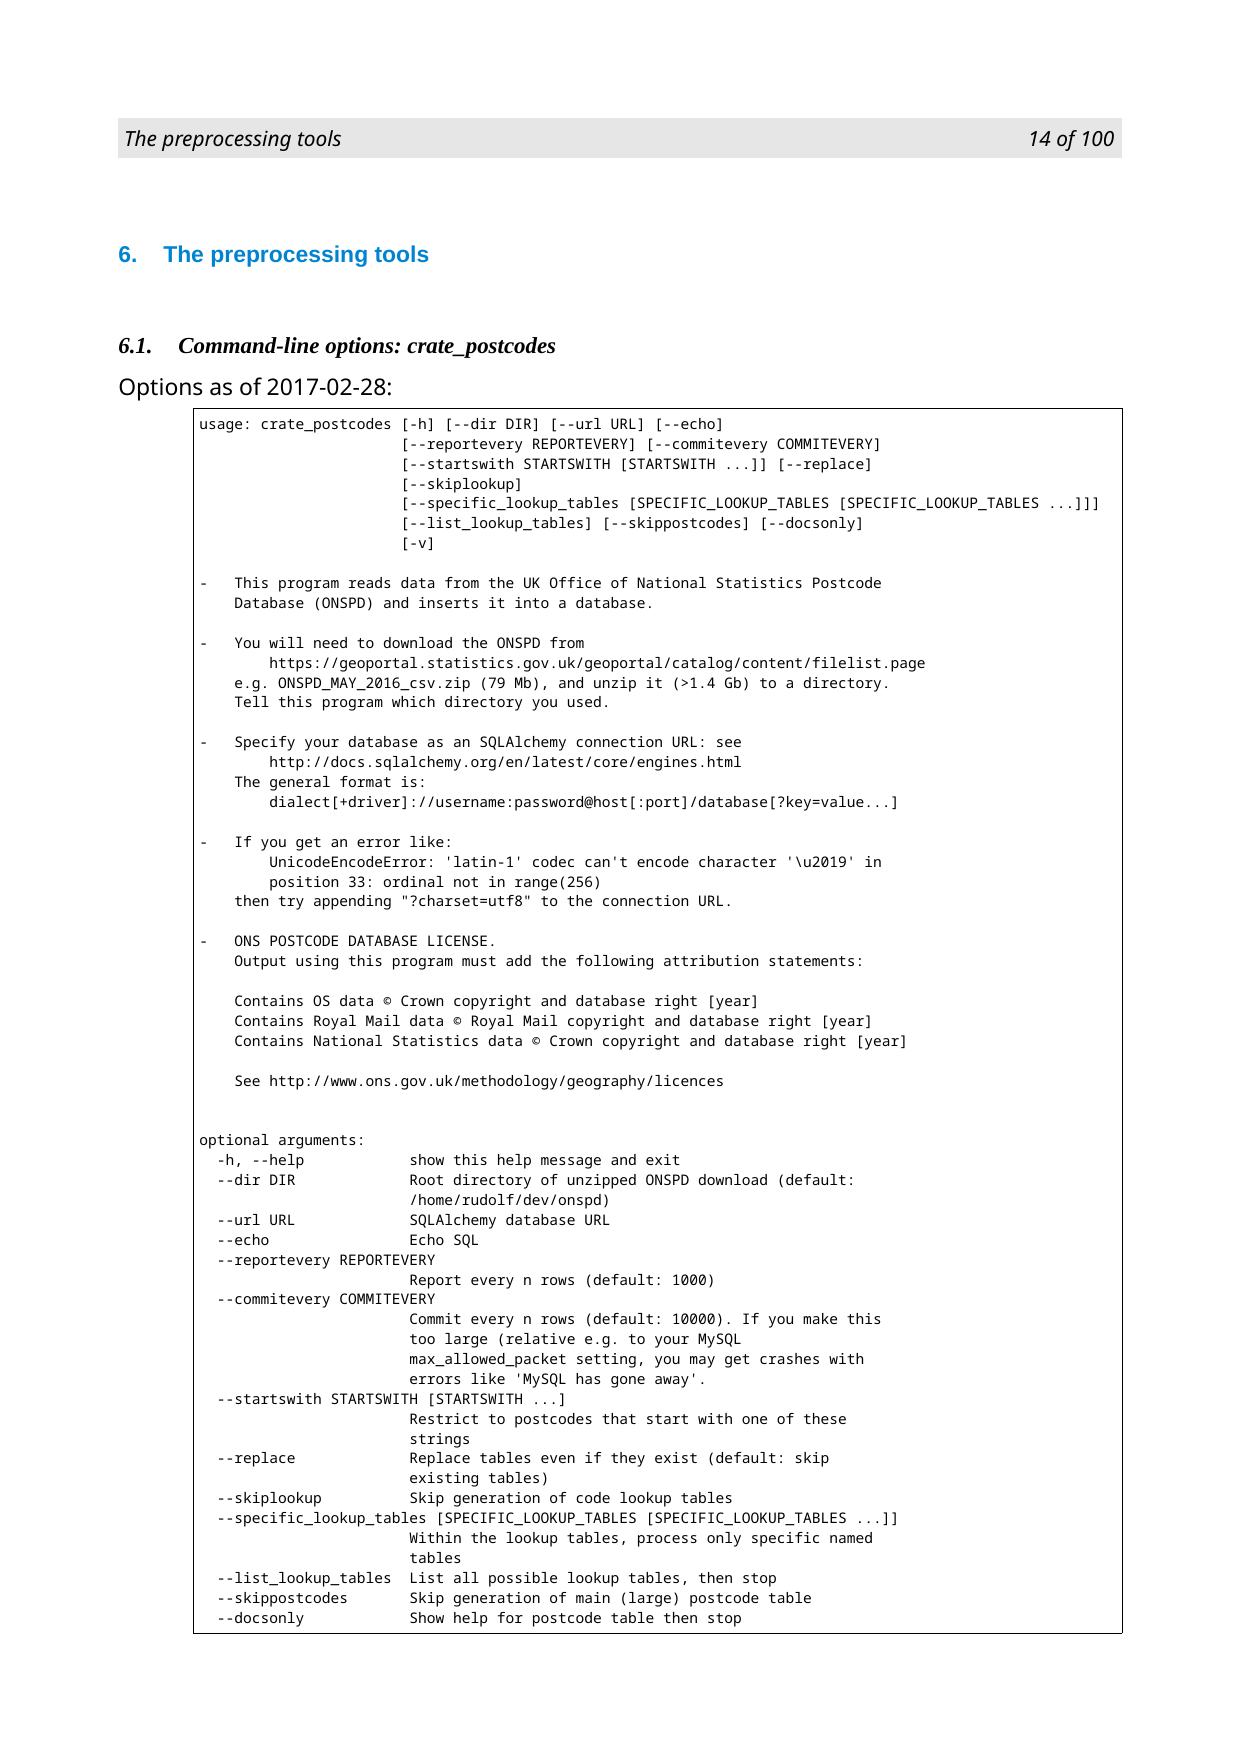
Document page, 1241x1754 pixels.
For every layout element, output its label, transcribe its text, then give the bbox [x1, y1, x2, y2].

text Options as of 2017-02-28: [118, 371, 1122, 402]
subtitle The preprocessing tools [118, 241, 1122, 267]
subtitle Command-line options: crate_postcodes [118, 332, 1122, 358]
table_header usage: crate_postcodes [-h] [--dir DIR] [--url URL] [--echo] [--reportevery REPORTEVERY] [--commitevery COMMITEVERY] [--startswith STARTSWITH [STARTSWITH ...]] [--replace] [--skiplookup] [--specific_lookup_tables [SPECIFIC_LOOKUP_TABLES [SPECIFIC_LOOKUP_TABLES ...]]] [--list_lookup_tables] [--skippostcodes] [--docsonly] [-v] - This program reads data from the UK Office of National Statistics Postcode Database (ONSPD) and inserts it into a database. - You will need to download the ONSPD from https://geoportal.statistics.gov.uk/geoportal/catalog/content/filelist.page e.g. ONSPD_MAY_2016_csv.zip (79 Mb), and unzip it (>1.4 Gb) to a directory. Tell this program which directory you used. - Specify your database as an SQLAlchemy connection URL: see http://docs.sqlalchemy.org/en/latest/core/engines.html The general format is: dialect[+driver]://username:password@host[:port]/database[?key=value...] - If you get an error like: UnicodeEncodeError: 'latin-1' codec can't encode character '\u2019' in position 33: ordinal not in range(256) then try appending "?charset=utf8" to the connection URL. - ONS POSTCODE DATABASE LICENSE. Output using this program must add the following attribution statements: Contains OS data © Crown copyright and database right [year] Contains Royal Mail data © Royal Mail copyright and database right [year] Contains National Statistics data © Crown copyright and database right [year] See http://www.ons.gov.uk/methodology/geography/licences optional arguments: -h, --help show this help message and exit --dir DIR Root directory of unzipped ONSPD download (default: /home/rudolf/dev/onspd) --url URL SQLAlchemy database URL --echo Echo SQL --reportevery REPORTEVERY Report every n rows (default: 1000) --commitevery COMMITEVERY Commit every n rows (default: 10000). If you make this too large (relative e.g. to your MySQL max_allowed_packet setting, you may get crashes with errors like 'MySQL has gone away'. --startswith STARTSWITH [STARTSWITH ...] Restrict to postcodes that start with one of these strings --replace Replace tables even if they exist (default: skip existing tables) --skiplookup Skip generation of code lookup tables --specific_lookup_tables [SPECIFIC_LOOKUP_TABLES [SPECIFIC_LOOKUP_TABLES ...]] Within the lookup tables, process only specific named tables --list_lookup_tables List all possible lookup tables, then stop --skippostcodes Skip generation of main (large) postcode table --docsonly Show help for postcode table then stop [194, 409, 1122, 1633]
